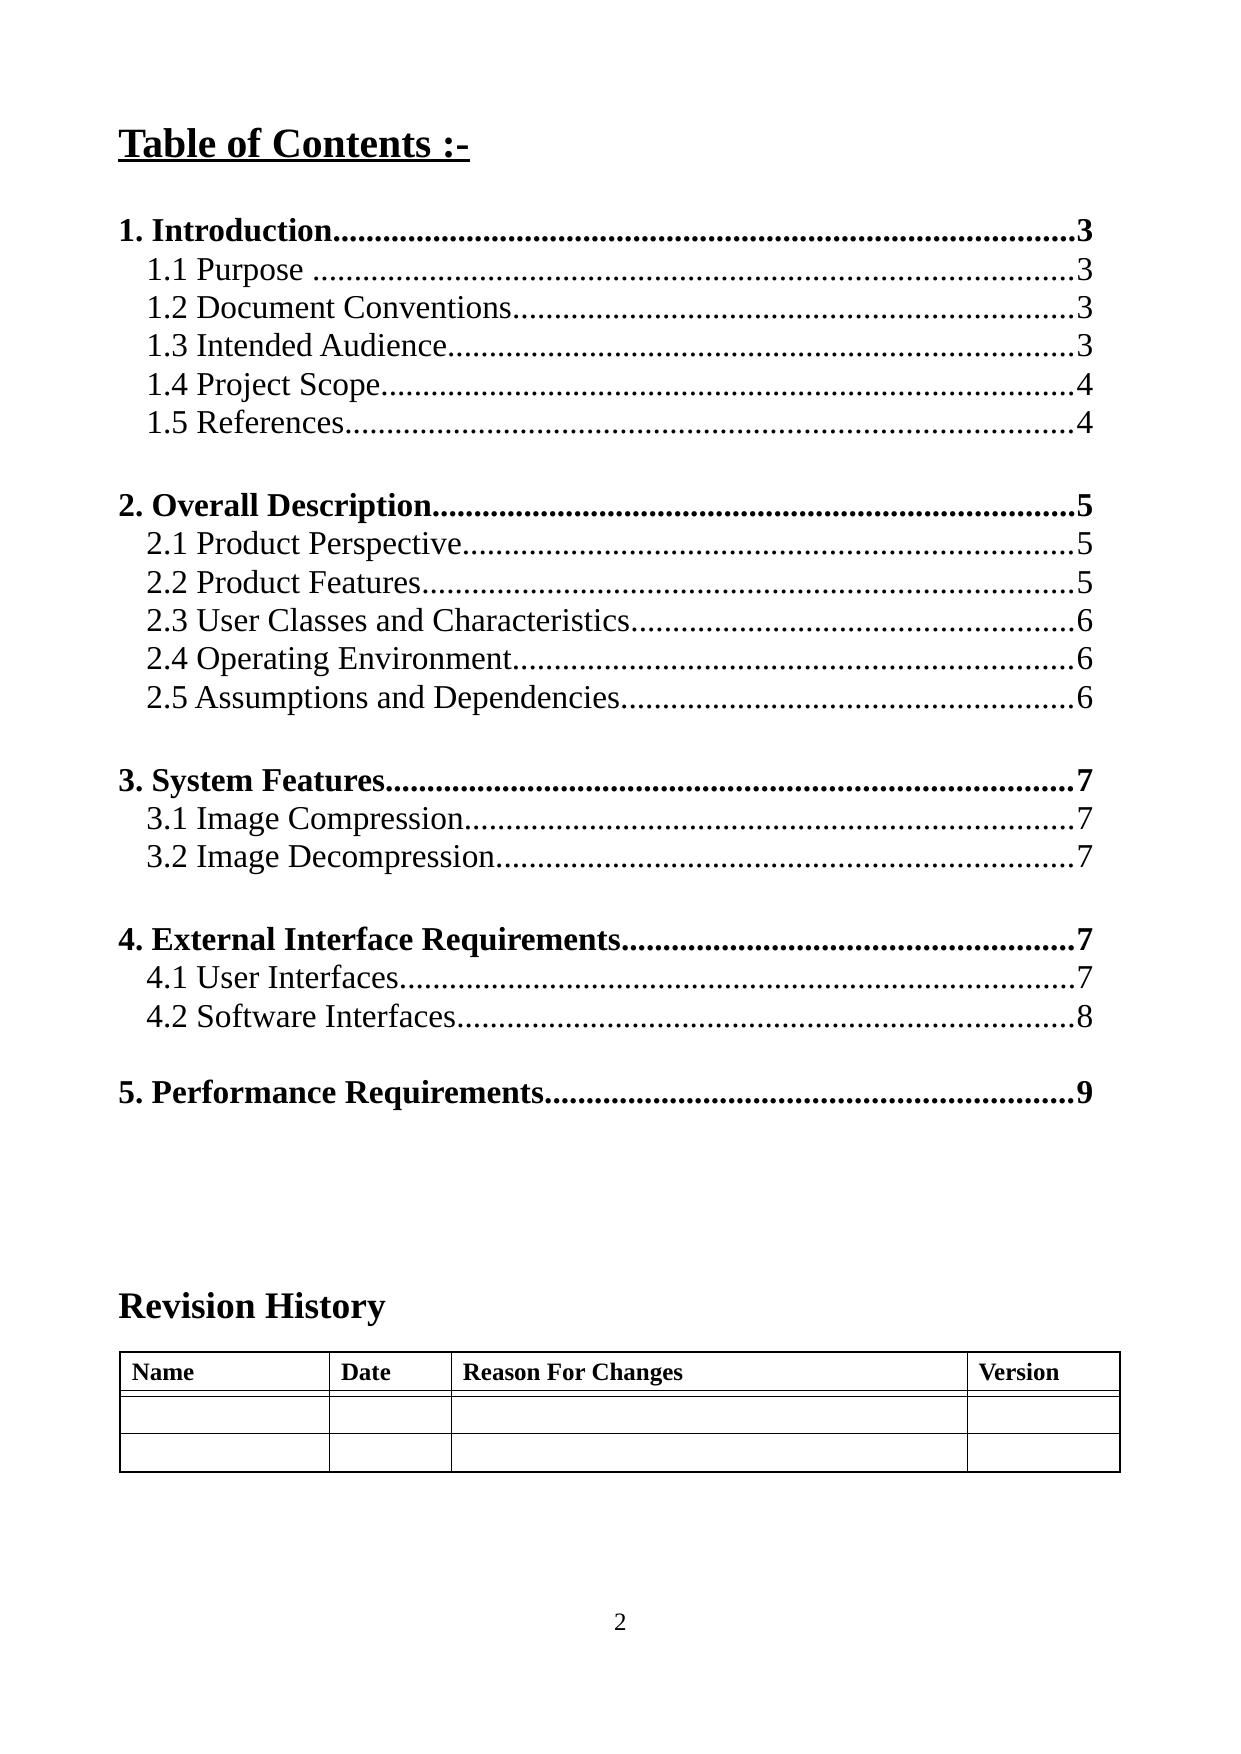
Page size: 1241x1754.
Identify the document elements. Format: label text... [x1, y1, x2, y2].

text 1.2 Document Conventions 3 [146, 287, 1122, 326]
table_cell [968, 1434, 1119, 1471]
text 3.2 Image Decompression 7 [146, 836, 1122, 875]
text 2.2 Product Features 5 [146, 562, 1122, 600]
text 2.4 Operating Environment 6 [146, 638, 1122, 677]
table_cell [968, 1397, 1119, 1433]
table_header Version [968, 1353, 1119, 1390]
text 4.1 User Interfaces 7 [146, 958, 1122, 996]
table_header Date [330, 1353, 451, 1390]
text 5. Performance Requirements 9 [118, 1073, 1122, 1111]
text 2.1 Product Perspective 5 [146, 523, 1122, 562]
text 2.3 User Classes and Characteristics 6 [146, 600, 1122, 638]
table_cell [452, 1434, 967, 1471]
table_cell [330, 1391, 451, 1396]
table_cell [121, 1397, 329, 1433]
text Table of Contents :- [118, 118, 1122, 166]
text 1.5 References 4 [146, 402, 1122, 441]
text 3.1 Image Compression 7 [146, 798, 1122, 836]
table_header Reason For Changes [452, 1353, 967, 1390]
text 1.3 Intended Audience 3 [146, 326, 1122, 364]
text 2.5 Assumptions and Dependencies 6 [146, 677, 1122, 715]
table_header Name [121, 1353, 329, 1390]
text 1. Introduction 3 [118, 211, 1122, 249]
text 2. Overall Description 5 [118, 485, 1122, 523]
text 1.1 Purpose 3 [146, 249, 1122, 287]
table_cell [330, 1434, 451, 1471]
table_cell [452, 1397, 967, 1433]
text 4. External Interface Requirements 7 [118, 919, 1122, 958]
text Revision History [118, 1283, 1122, 1326]
text 4.2 Software Interfaces 8 [146, 996, 1122, 1034]
table_cell [121, 1434, 329, 1471]
table_cell [968, 1391, 1119, 1396]
table_cell [452, 1391, 967, 1396]
text 3. System Features 7 [118, 760, 1122, 798]
table_cell [121, 1391, 329, 1396]
text 1.4 Project Scope 4 [146, 364, 1122, 402]
table_cell [330, 1397, 451, 1433]
